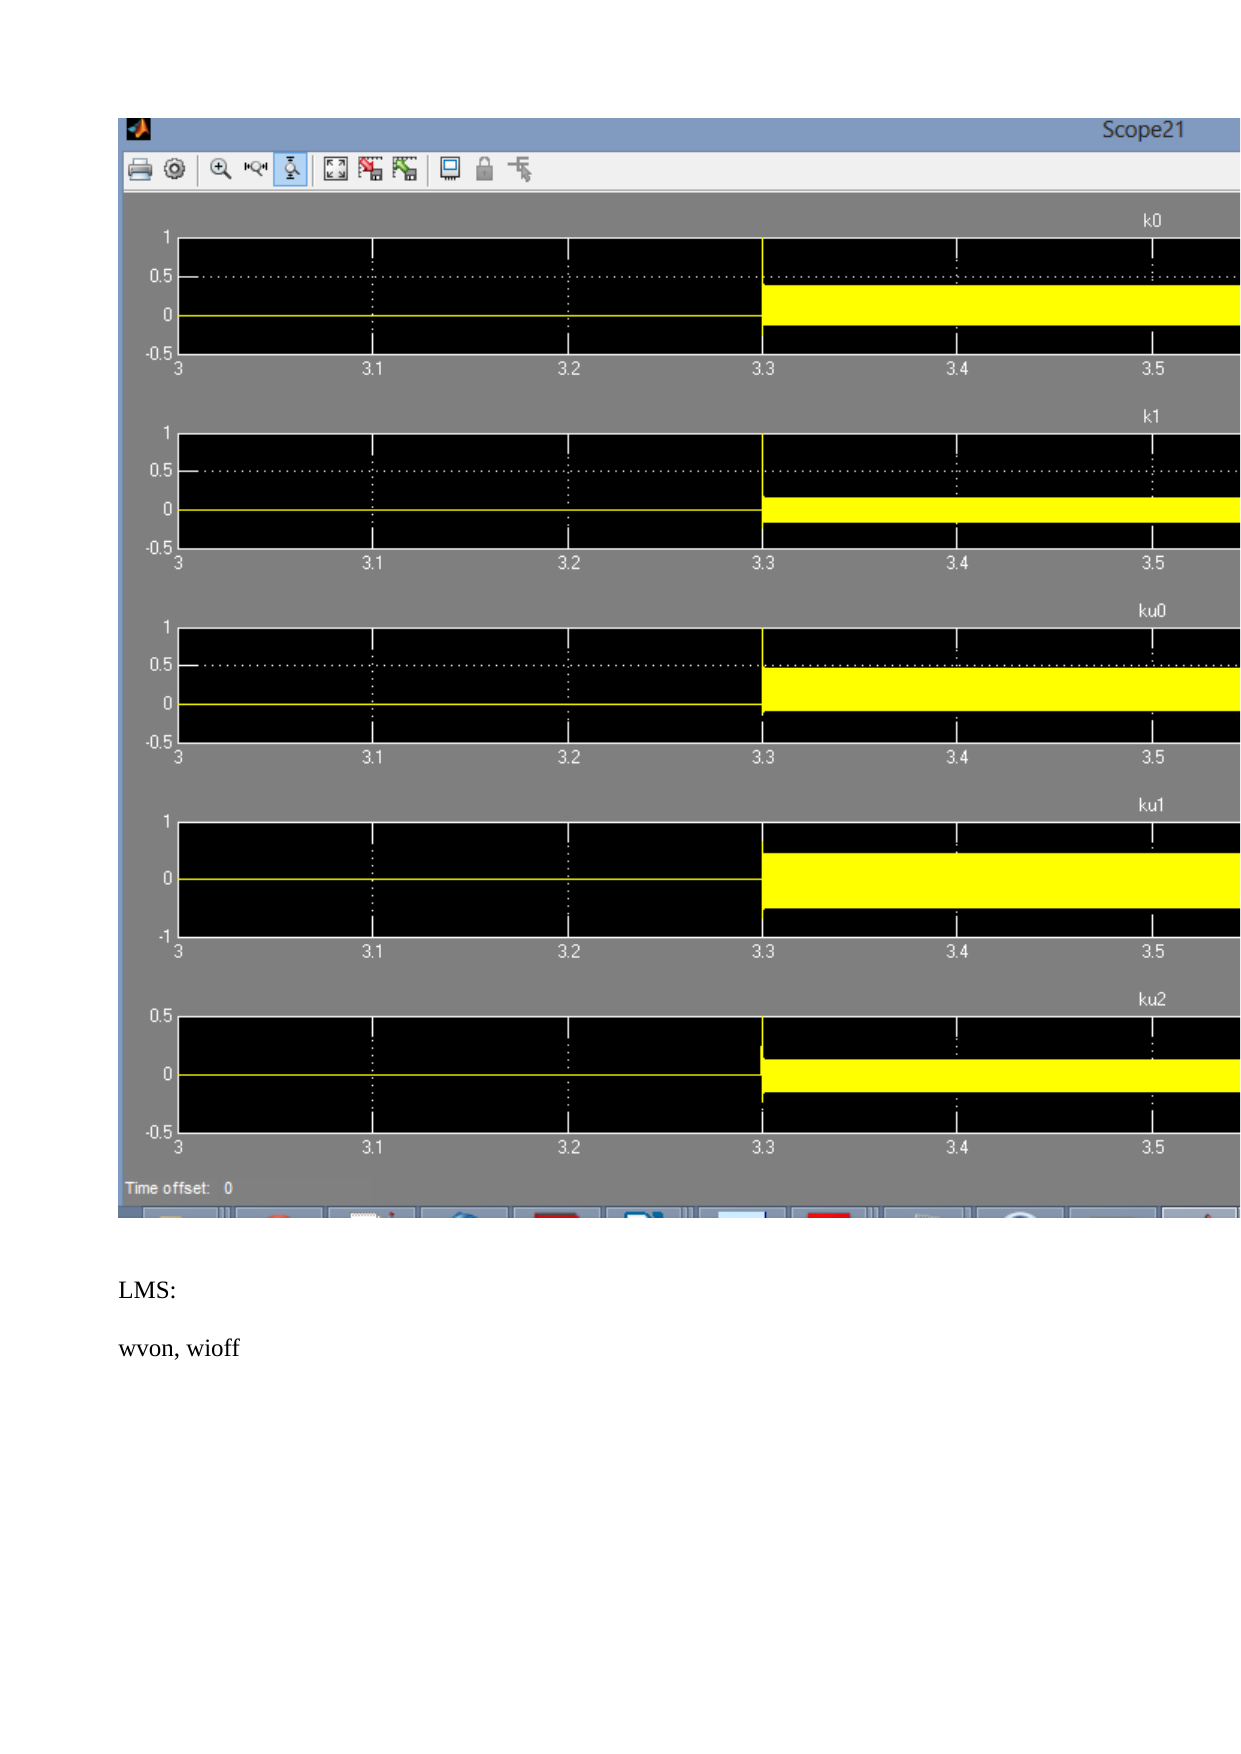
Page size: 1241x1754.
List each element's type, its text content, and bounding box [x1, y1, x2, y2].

text LMS: [118, 1275, 1122, 1304]
text wvon, wioff [118, 1333, 1122, 1361]
picture [118, 118, 1241, 1218]
